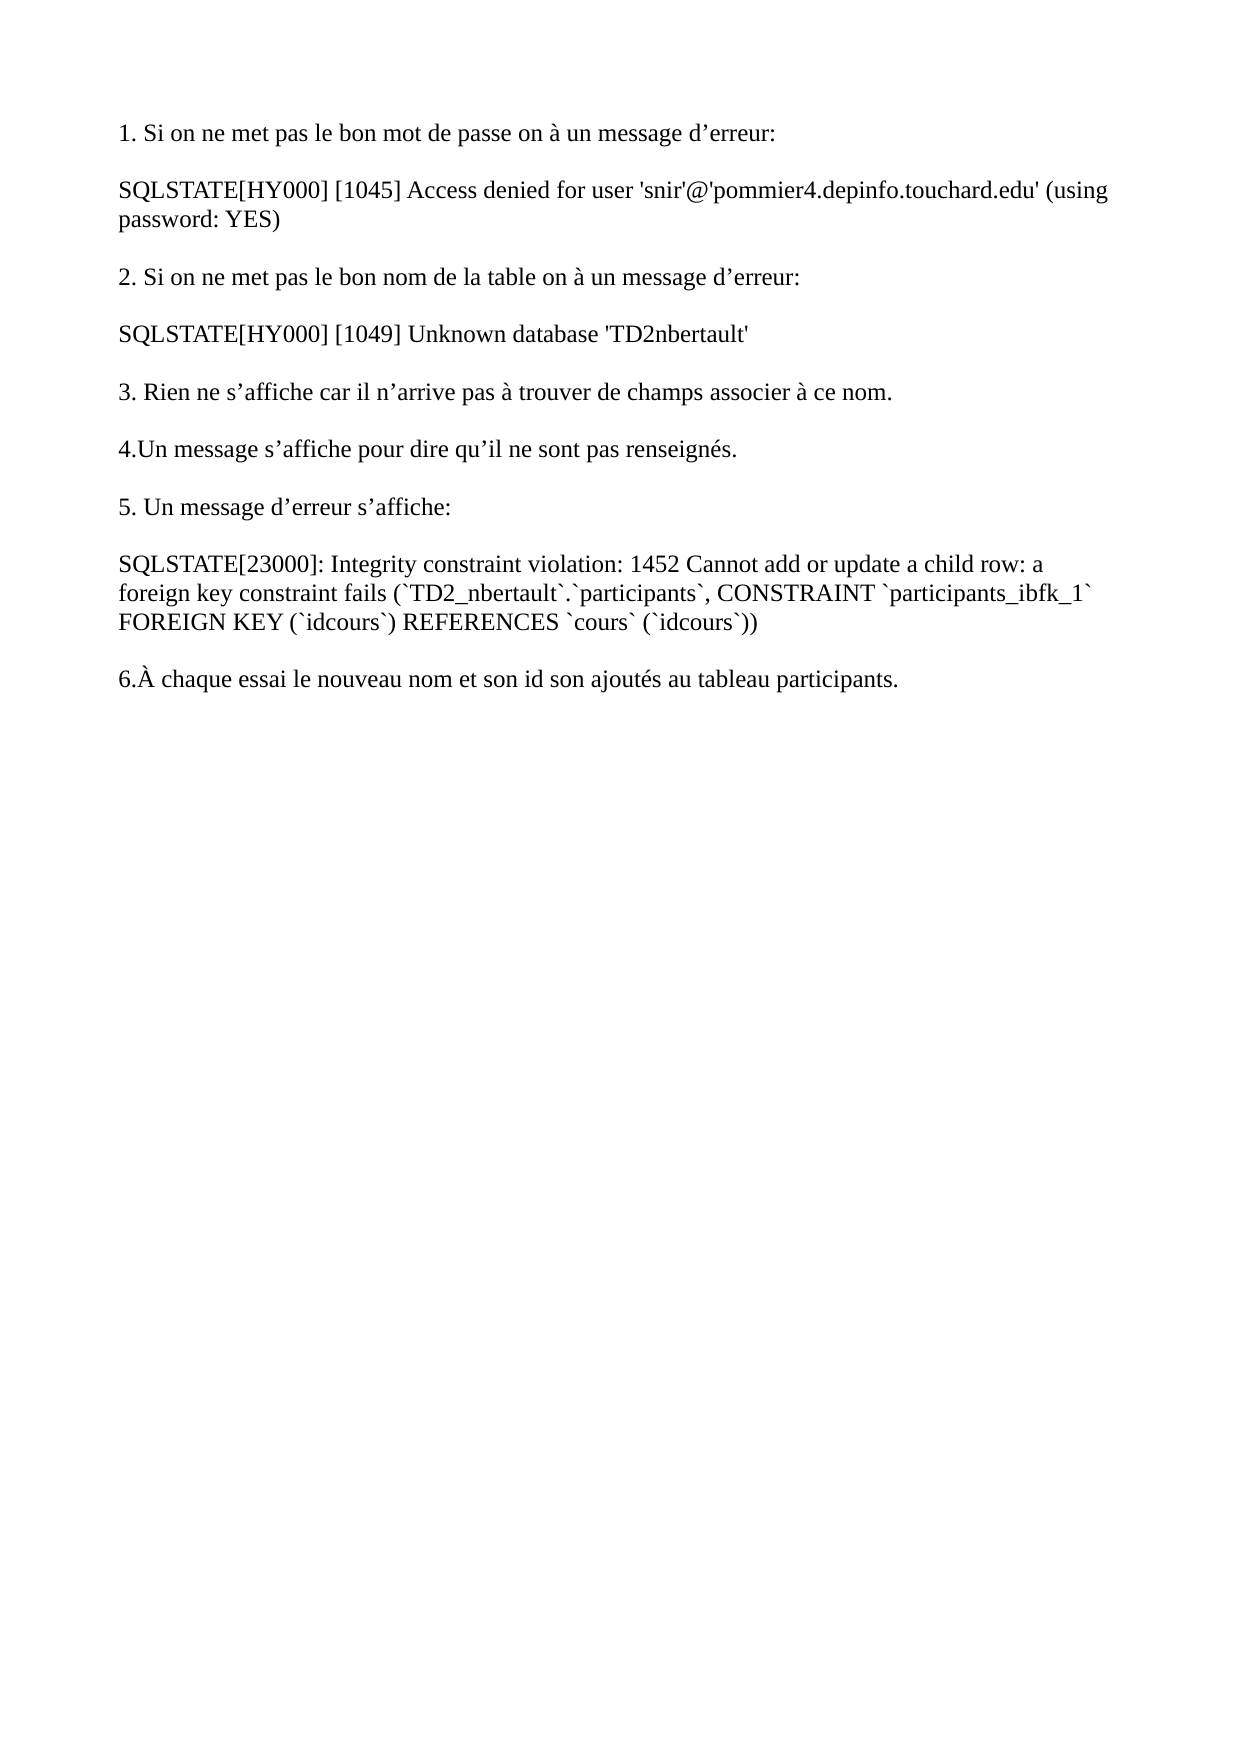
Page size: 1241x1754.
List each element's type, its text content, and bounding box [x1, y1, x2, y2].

text 1. Si on ne met pas le bon mot de passe on à un message d’erreur: [118, 118, 1122, 147]
text 2. Si on ne met pas le bon nom de la table on à un message d’erreur: [118, 262, 1122, 291]
text SQLSTATE[HY000] [1045] Access denied for user 'snir'@'pommier4.depinfo.touchard.edu' (using password: YES) [118, 176, 1122, 233]
text 3. Rien ne s’affiche car il n’arrive pas à trouver de champs associer à ce nom. [118, 377, 1122, 406]
text SQLSTATE[HY000] [1049] Unknown database 'TD2nbertault' [118, 319, 1122, 348]
text 5. Un message d’erreur s’affiche: [118, 492, 1122, 521]
text 6.À chaque essai le nouveau nom et son id son ajoutés au tableau participants. [118, 664, 1122, 693]
text 4.Un message s’affiche pour dire qu’il ne sont pas renseignés. [118, 434, 1122, 463]
text SQLSTATE[23000]: Integrity constraint violation: 1452 Cannot add or update a child row: a foreign key constraint fails (`TD2_nbertault`.`participants`, CONSTRAINT `participants_ibfk_1` FOREIGN KEY (`idcours`) REFERENCES `cours` (`idcours`)) [118, 549, 1122, 636]
